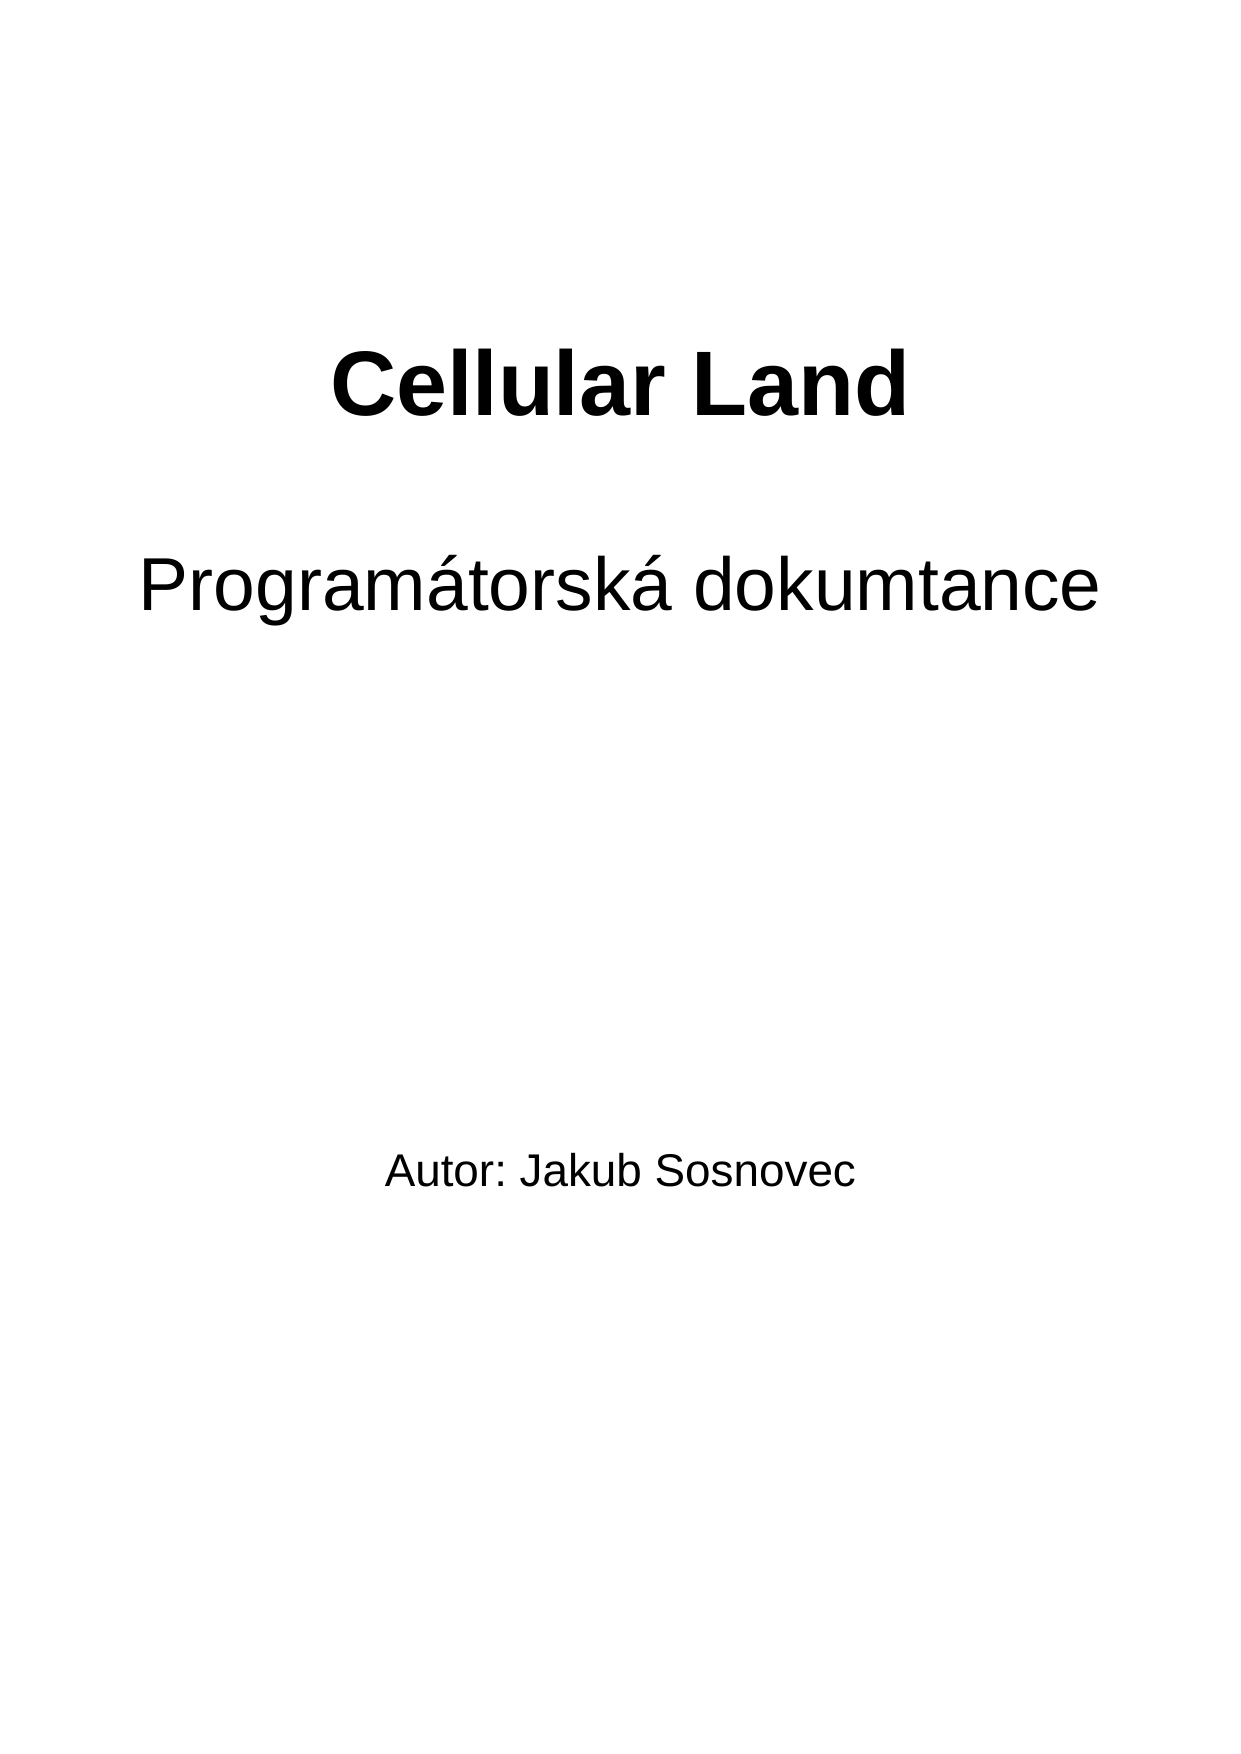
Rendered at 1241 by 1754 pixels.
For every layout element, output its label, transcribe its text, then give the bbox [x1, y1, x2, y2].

text Programátorská dokumtance [118, 540, 1122, 626]
text Autor: Jakub Sosnovec [118, 1143, 1122, 1196]
text Cellular Land [118, 329, 1122, 434]
